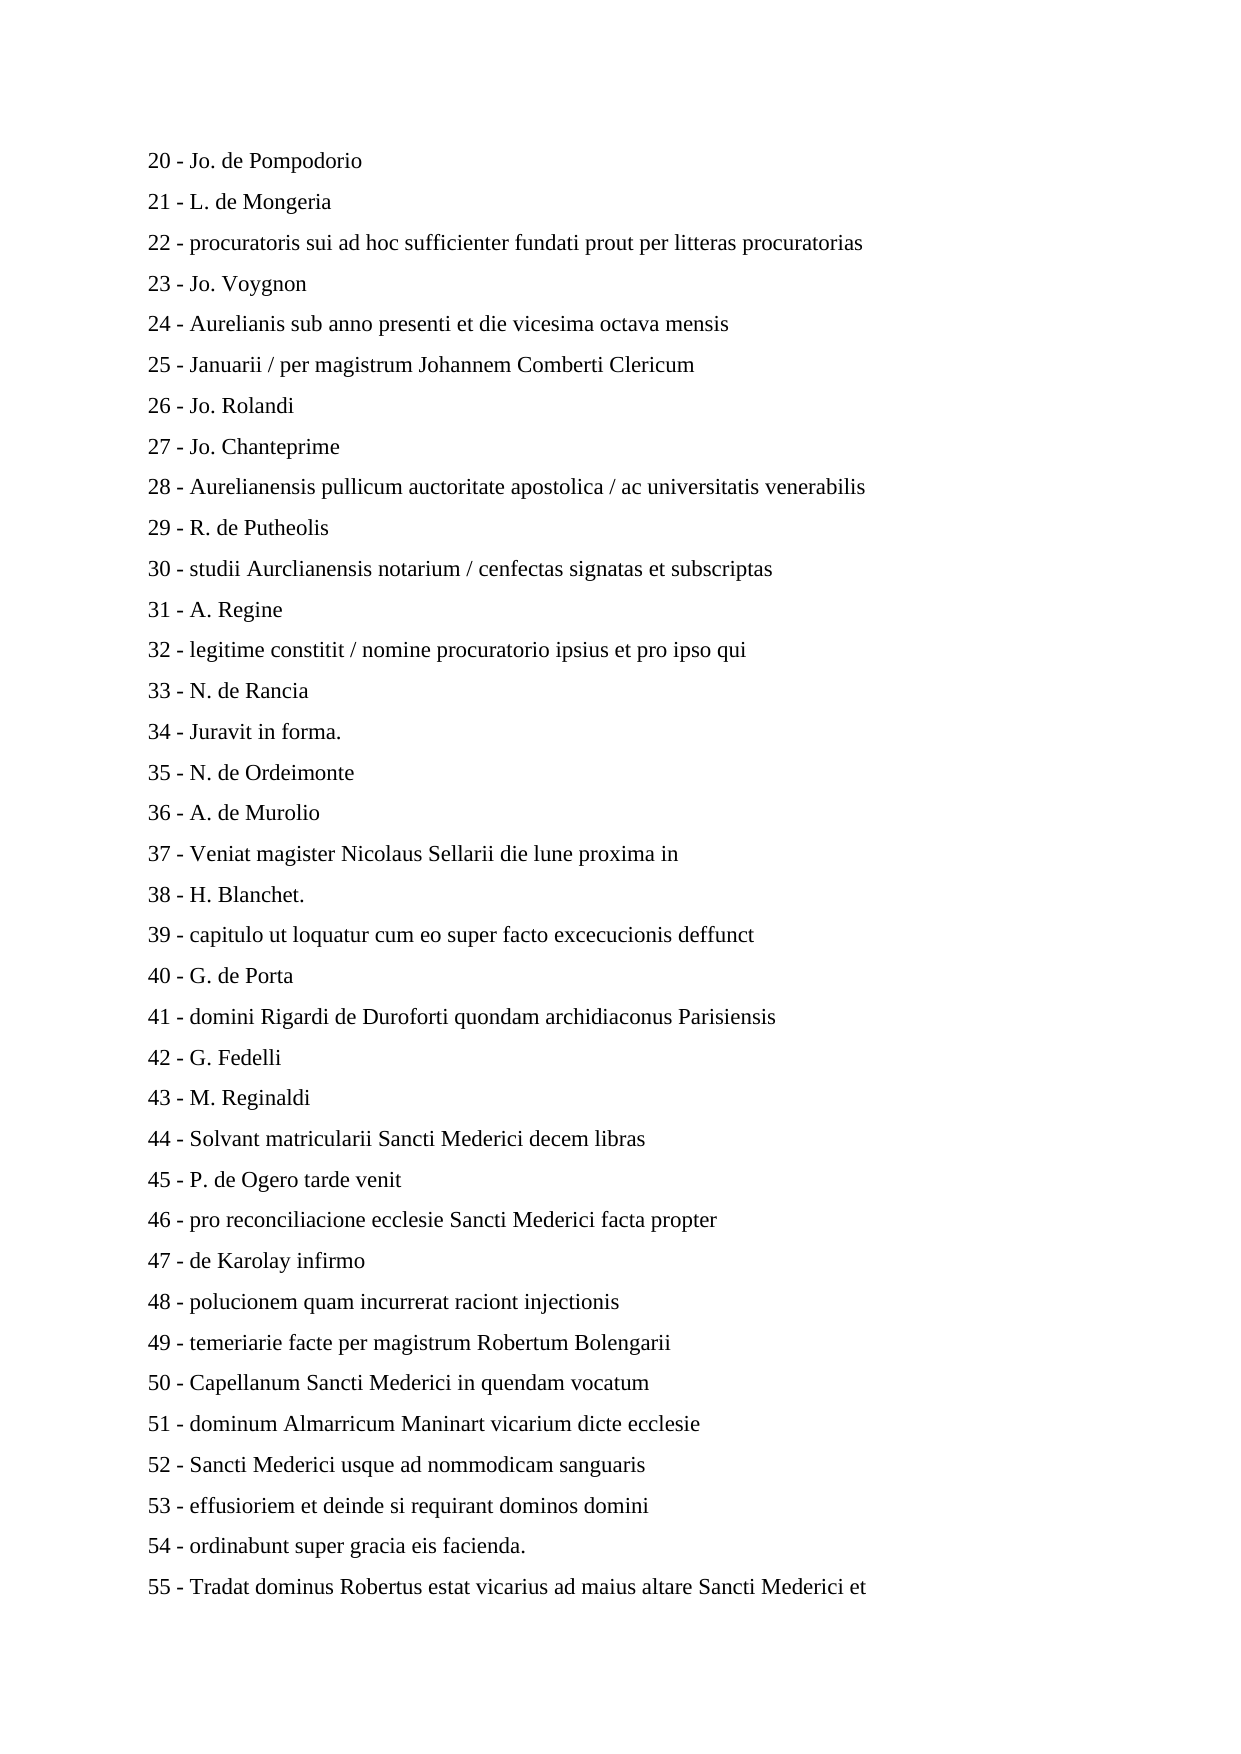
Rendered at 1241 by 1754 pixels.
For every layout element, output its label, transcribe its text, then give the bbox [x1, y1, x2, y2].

text 55 - Tradat dominus Robertus estat vicarius ad maius altare Sancti Mederici et [148, 1573, 1093, 1599]
text 33 - N. de Rancia [148, 677, 1093, 703]
text 26 - Jo. Rolandi [148, 392, 1093, 418]
text 29 - R. de Putheolis [148, 514, 1093, 541]
text 40 - G. de Porta [148, 962, 1093, 988]
text 35 - N. de Ordeimonte [148, 758, 1093, 785]
text 34 - Juravit in forma. [148, 718, 1093, 744]
text 25 - Januarii / per magistrum Johannem Comberti Clericum [148, 351, 1093, 378]
text 49 - temeriarie facte per magistrum Robertum Bolengarii [148, 1329, 1093, 1355]
text 38 - H. Blanchet. [148, 881, 1093, 907]
text 23 - Jo. Voygnon [148, 270, 1093, 296]
text 48 - polucionem quam incurrerat raciont injectionis [148, 1288, 1093, 1314]
text 32 - legitime constitit / nomine procuratorio ipsius et pro ipso qui [148, 636, 1093, 663]
text 43 - M. Reginaldi [148, 1084, 1093, 1111]
text 31 - A. Regine [148, 596, 1093, 622]
text 21 - L. de Mongeria [148, 188, 1093, 215]
text 52 - Sancti Mederici usque ad nommodicam sanguaris [148, 1451, 1093, 1477]
text 54 - ordinabunt super gracia eis facienda. [148, 1532, 1093, 1559]
text 39 - capitulo ut loquatur cum eo super facto excecucionis deffunct [148, 921, 1093, 948]
text 28 - Aurelianensis pullicum auctoritate apostolica / ac universitatis venerabilis [148, 473, 1093, 500]
text 50 - Capellanum Sancti Mederici in quendam vocatum [148, 1369, 1093, 1396]
text 51 - dominum Almarricum Maninart vicarium dicte ecclesie [148, 1410, 1093, 1437]
text 42 - G. Fedelli [148, 1044, 1093, 1070]
text 37 - Veniat magister Nicolaus Sellarii die lune proxima in [148, 840, 1093, 866]
text 53 - effusioriem et deinde si requirant dominos domini [148, 1492, 1093, 1518]
text 41 - domini Rigardi de Duroforti quondam archidiaconus Parisiensis [148, 1003, 1093, 1029]
text 44 - Solvant matricularii Sancti Mederici decem libras [148, 1125, 1093, 1151]
text 24 - Aurelianis sub anno presenti et die vicesima octava mensis [148, 311, 1093, 337]
text 22 - procuratoris sui ad hoc sufficienter fundati prout per litteras procuratorias [148, 229, 1093, 255]
text 20 - Jo. de Pompodorio [148, 148, 1093, 174]
text 30 - studii Aurclianensis notarium / cenfectas signatas et subscriptas [148, 555, 1093, 581]
text 47 - de Karolay infirmo [148, 1247, 1093, 1274]
text 36 - A. de Murolio [148, 799, 1093, 826]
text 46 - pro reconciliacione ecclesie Sancti Mederici facta propter [148, 1207, 1093, 1233]
text 45 - P. de Ogero tarde venit [148, 1166, 1093, 1192]
text 27 - Jo. Chanteprime [148, 433, 1093, 459]
